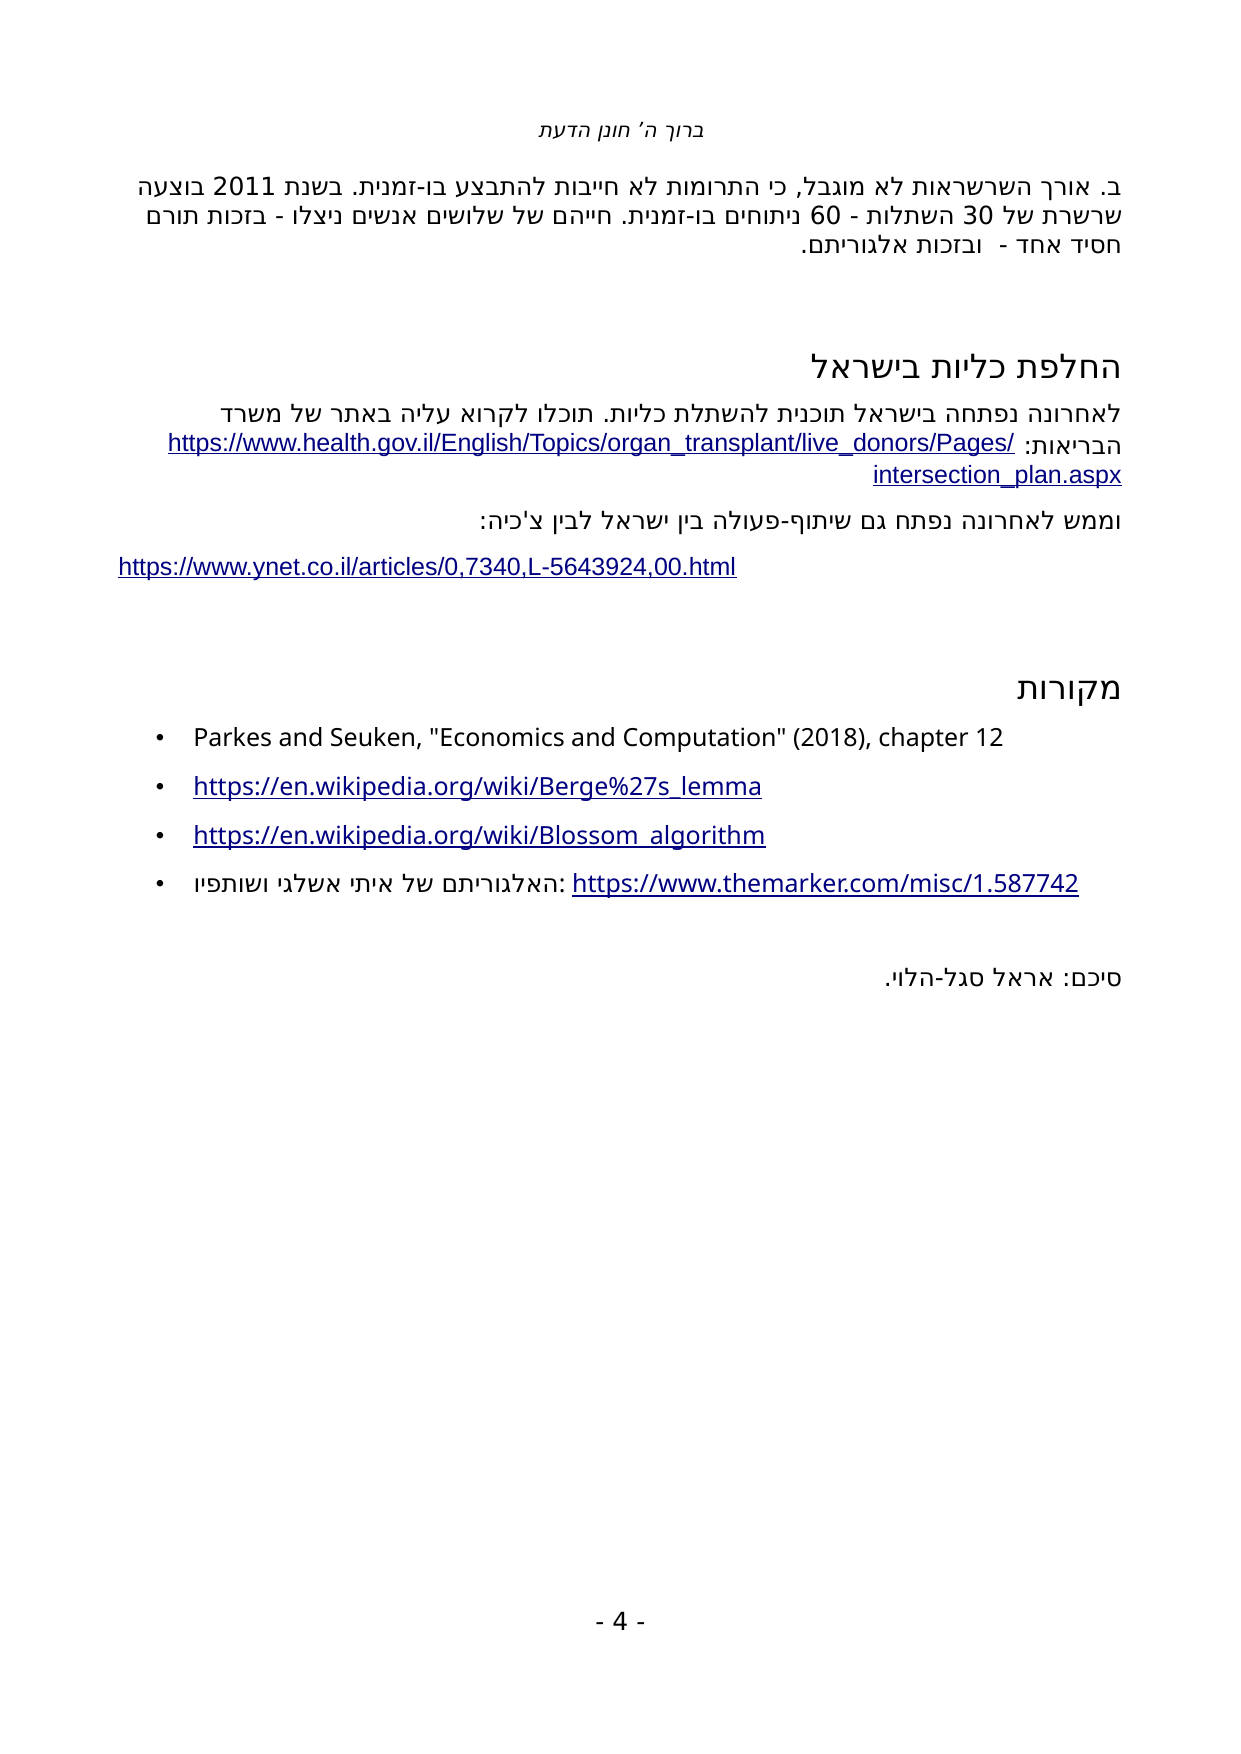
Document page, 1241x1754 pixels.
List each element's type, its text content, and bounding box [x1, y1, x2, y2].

list https://en.wikipedia.org/wiki/Berge%27s_lemma [156, 769, 1122, 803]
text ב. אורך השרשראות לא מוגבל, כי התרומות לא חייבות להתבצע בו-זמנית. בשנת 2011 בוצעה שרשרת של 30 השתלות - 60 ניתוחים בו-זמנית. חייהם של שלושים אנשים ניצלו - בזכות תורם חסיד אחד - ובזכות אלגוריתם. [118, 172, 1122, 259]
text https://www.ynet.co.il/articles/0,7340,L-5643924,00.html [118, 552, 1122, 581]
list האלגוריתם של איתי אשלגי ושותפיו: https://www.themarker.com/misc/1.587742 [156, 866, 1122, 900]
text וממש לאחרונה נפתח גם שיתוף-פעולה בין ישראל לבין צ'כיה: [118, 506, 1122, 538]
text סיכם: אראל סגל-הלוי. [118, 963, 1122, 992]
subtitle החלפת כליות בישראל [118, 348, 1122, 386]
list https://en.wikipedia.org/wiki/Blossom_algorithm [156, 817, 1122, 851]
text לאחרונה נפתחה בישראל תוכנית להשתלת כליות. תוכלו לקרוא עליה באתר של משרד הבריאות: https://www.health.gov.il/English/Topics/organ_transplant/live_donors/Pages/intersection_plan.aspx [118, 399, 1122, 491]
list Parkes and Seuken, "Economics and Computation" (2018), chapter 12 [156, 720, 1122, 754]
subtitle מקורות [118, 669, 1122, 708]
